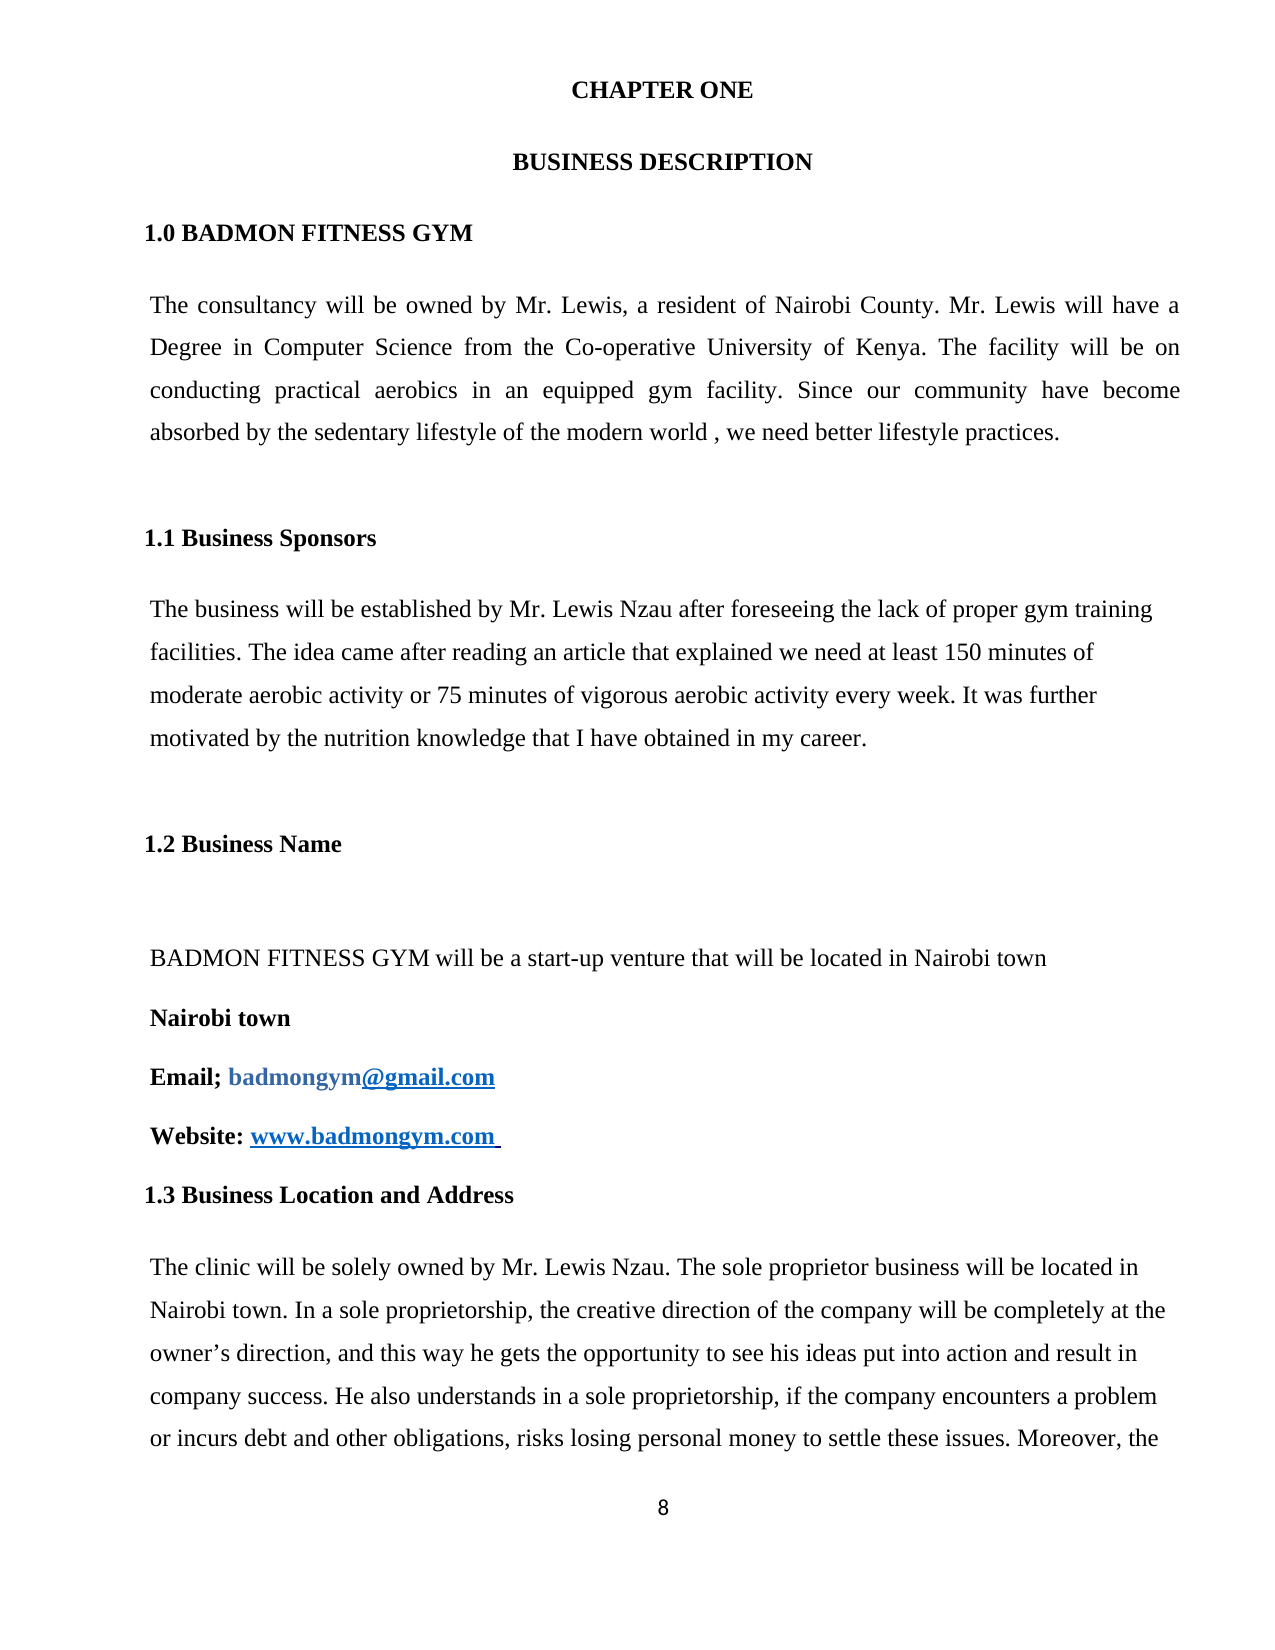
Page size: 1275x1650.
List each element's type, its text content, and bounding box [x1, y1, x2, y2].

subtitle 1.0 BADMON FITNESS GYM [144, 218, 1187, 247]
text Website: www.badmongym.com [149, 1121, 1187, 1150]
text Email; badmongym@gmail.com [149, 1062, 1187, 1091]
subtitle 1.2 Business Name [144, 829, 1187, 857]
text The clinic will be solely owned by Mr. Lewis Nzau. The sole proprietor business will be located in Nairobi town. In a sole proprietorship, the creative direction of the company will be completely at the owner’s direction, and this way he gets the opportunity to see his ideas put into action and result in company success. He also understands in a sole proprietorship, if the company encounters a problem or incurs debt and other obligations, risks losing personal money to settle these issues. Moreover, the [149, 1252, 1183, 1452]
text BADMON FITNESS GYM will be a start-up venture that will be located in Nairobi town [149, 943, 1182, 972]
text The business will be established by Mr. Lewis Nzau after foreseeing the lack of proper gym training facilities. The idea came after reading an article that explained we need at least 150 minutes of moderate aerobic activity or 75 minutes of vigorous aerobic activity every week. It was further motivated by the nutrition knowledge that I have obtained in my career. [149, 594, 1183, 752]
subtitle CHAPTER ONE [144, 75, 1187, 104]
subtitle Nairobi town [149, 1003, 1187, 1032]
subtitle 1.3 Business Location and Address [144, 1181, 1187, 1209]
subtitle 1.1 Business Sponsors [144, 523, 1187, 552]
text The consultancy will be owned by Mr. Lewis, a resident of Nairobi County. Mr. Lewis will have a Degree in Computer Science from the Co-operative University of Kenya. The facility will be on conducting practical aerobics in an equipped gym facility. Since our community have become absorbed by the sedentary lifestyle of the modern world , we need better lifestyle practices. [149, 290, 1182, 446]
subtitle BUSINESS DESCRIPTION [144, 147, 1187, 175]
